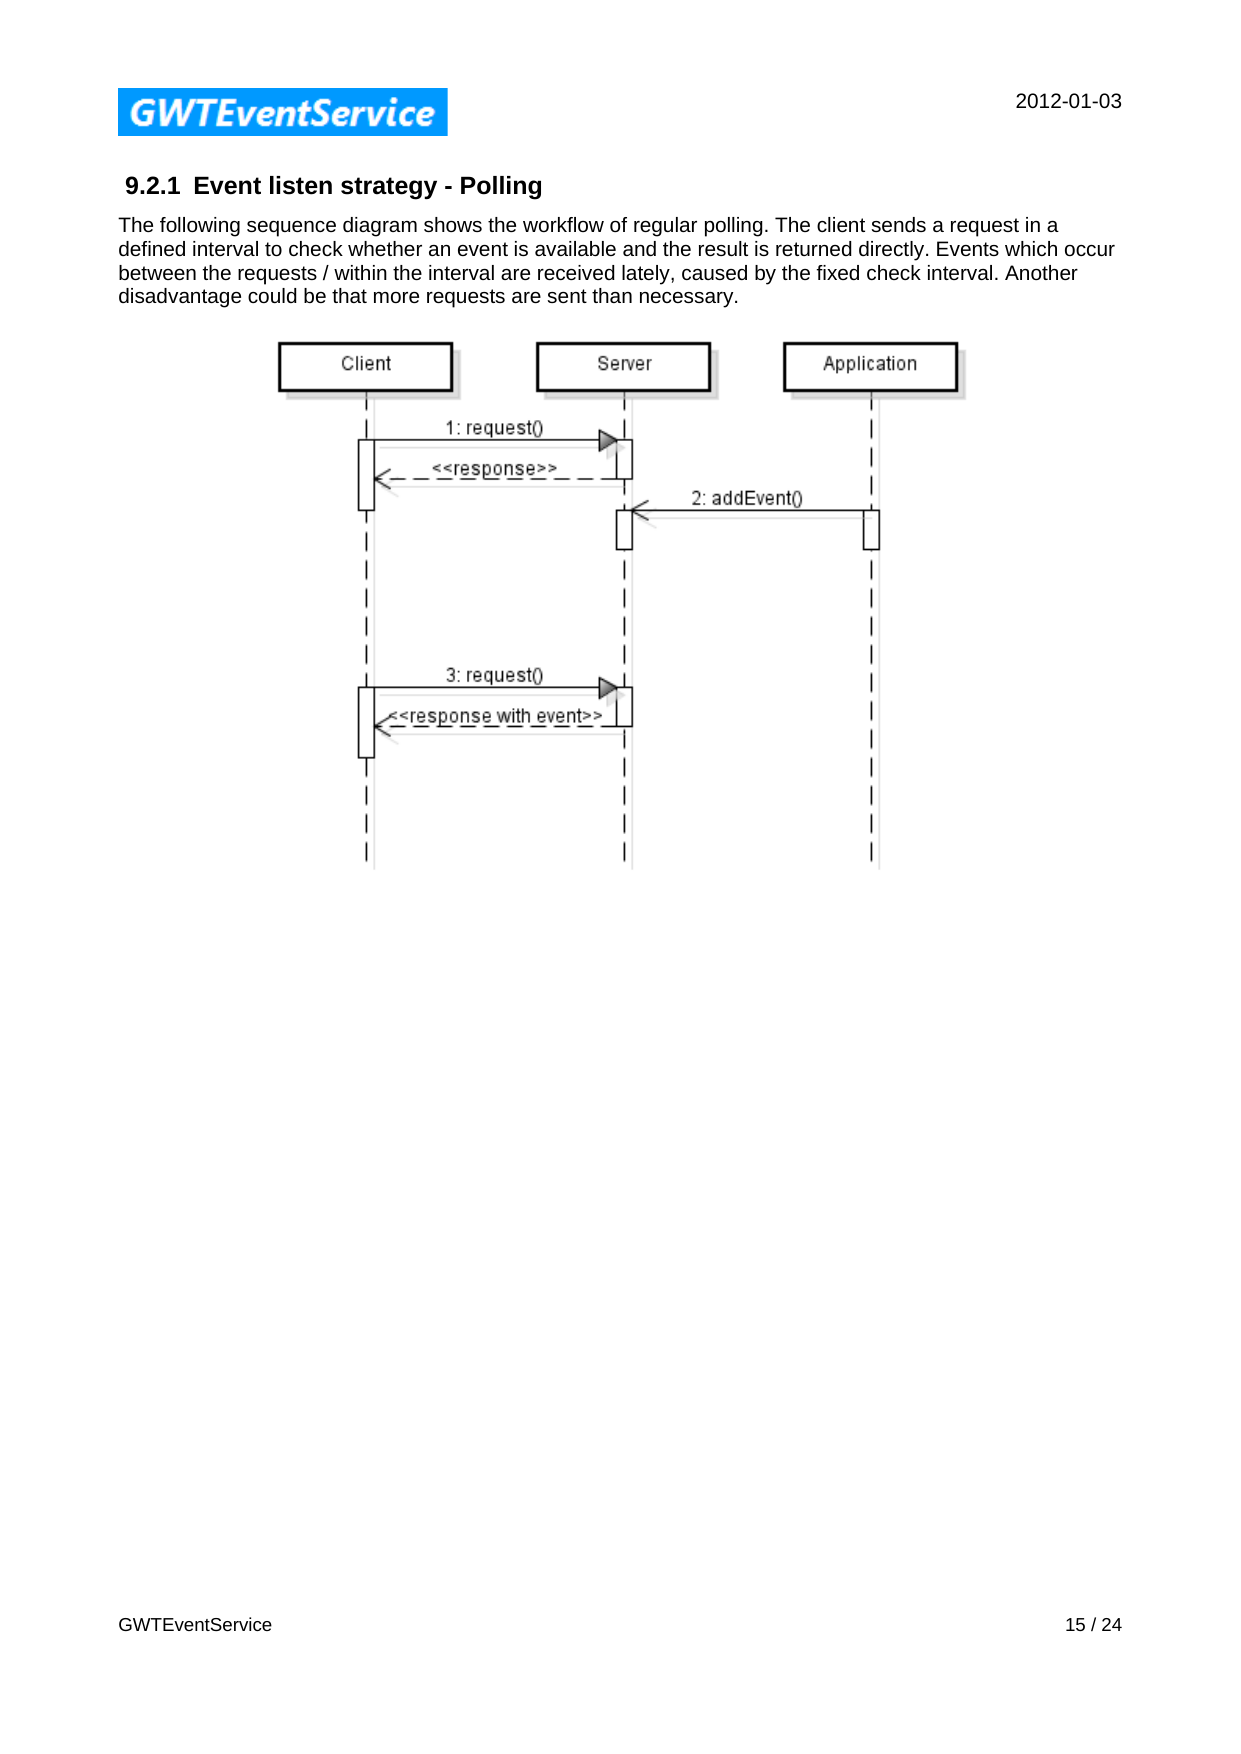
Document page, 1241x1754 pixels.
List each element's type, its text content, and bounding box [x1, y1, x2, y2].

picture [118, 88, 448, 136]
subtitle Event listen strategy - Polling [118, 171, 1122, 200]
picture [269, 336, 971, 881]
text The following sequence diagram shows the workflow of regular polling. The client sends a request in a defined interval to check whether an event is available and the result is returned directly. Events which occur between the requests / within the interval are received lately, caused by the fixed check interval. Another disadvantage could be that more requests are sent than necessary. [118, 212, 1122, 308]
